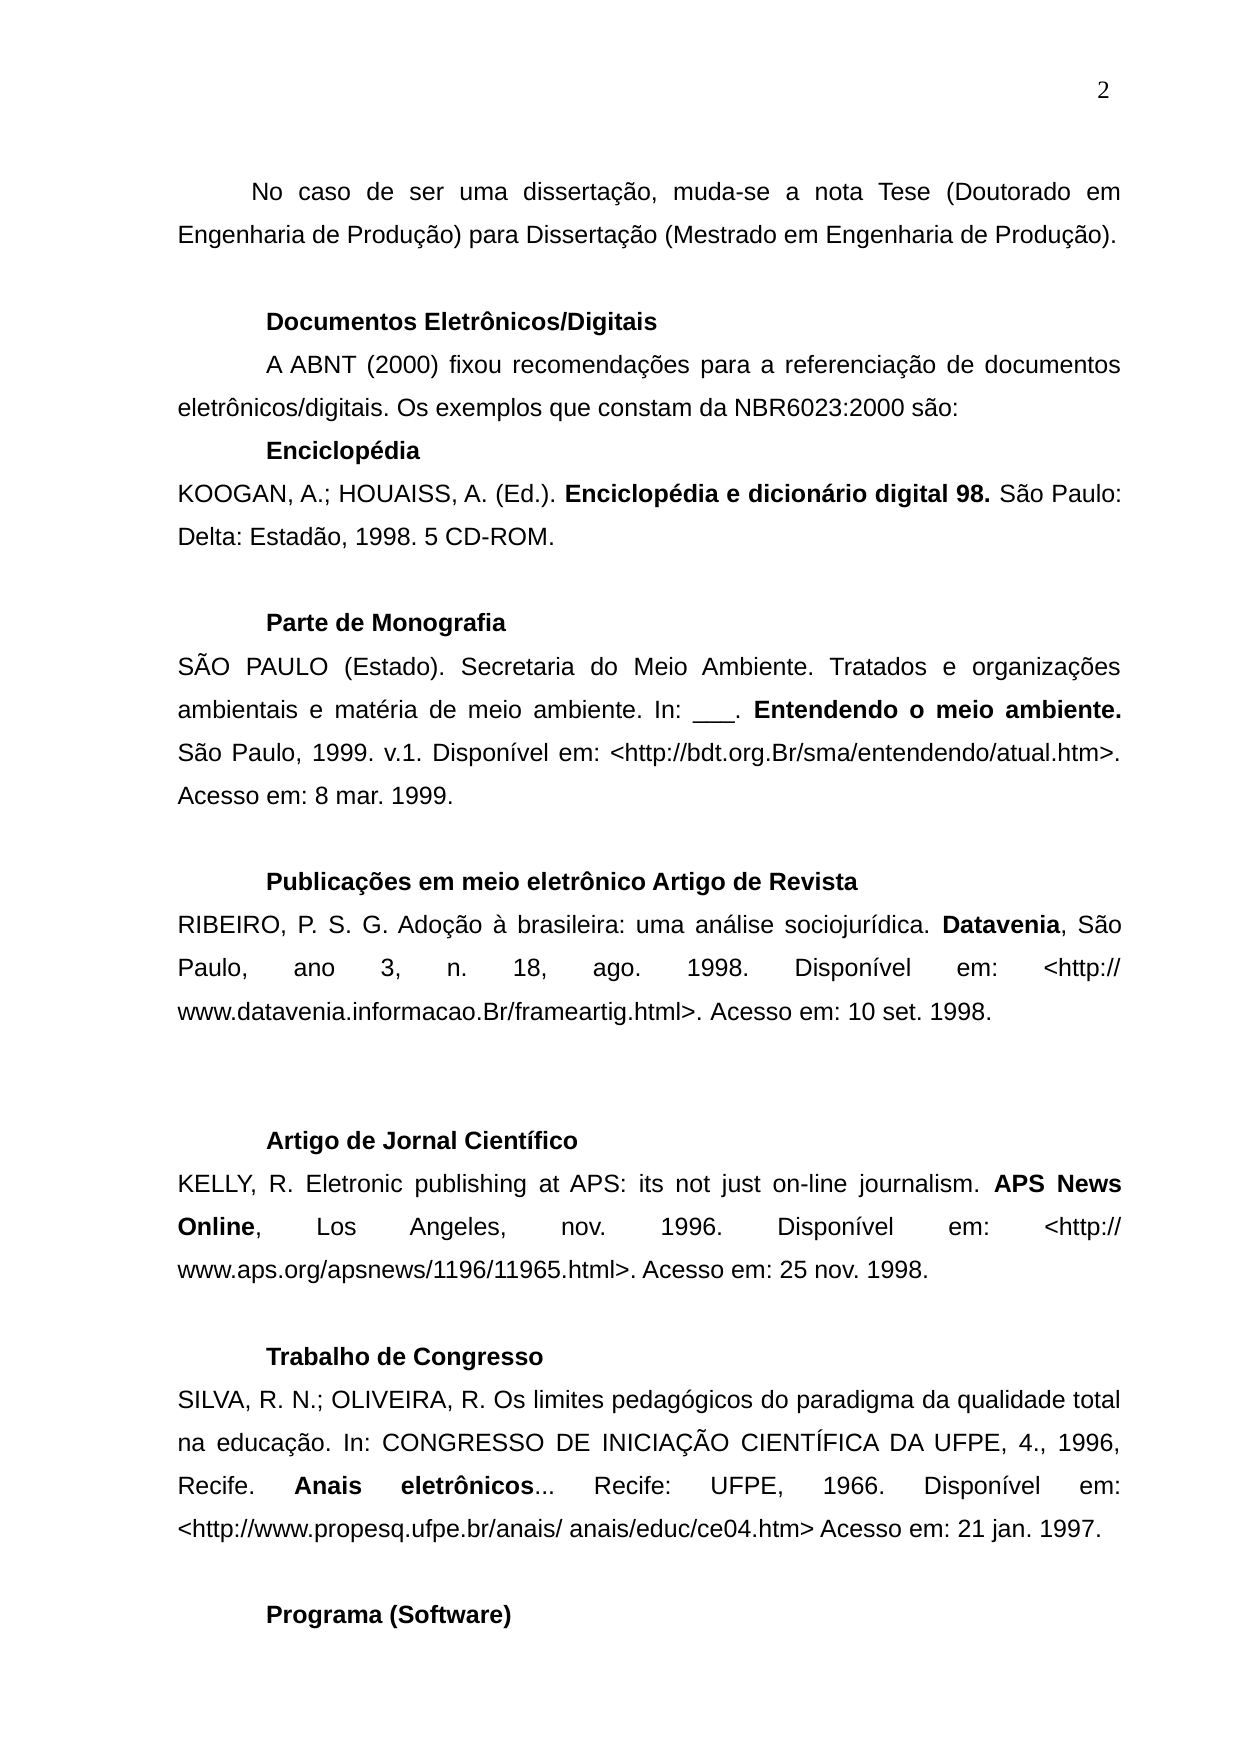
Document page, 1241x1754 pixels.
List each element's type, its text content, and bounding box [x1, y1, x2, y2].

text Documentos Eletrônicos/Digitais [177, 307, 1122, 335]
text KELLY, R. Eletronic publishing at APS: its not just on-line journalism. APS News Online, Los Angeles, nov. 1996. Disponível em: <http:// www.aps.org/apsnews/1196/11965.html>. Acesso em: 25 nov. 1998. [177, 1169, 1122, 1284]
text Publicações em meio eletrônico Artigo de Revista [177, 867, 1122, 896]
text KOOGAN, A.; HOUAISS, A. (Ed.). Enciclopédia e dicionário digital 98. São Paulo: Delta: Estadão, 1998. 5 CD-ROM. [177, 479, 1122, 551]
text A ABNT (2000) fixou recomendações para a referenciação de documentos eletrônicos/digitais. Os exemplos que constam da NBR6023:2000 são: [177, 350, 1122, 422]
text No caso de ser uma dissertação, muda-se a nota Tese (Doutorado em Engenharia de Produção) para Dissertação (Mestrado em Engenharia de Produção). [177, 177, 1122, 249]
text RIBEIRO, P. S. G. Adoção à brasileira: uma análise sociojurídica. Datavenia, São Paulo, ano 3, n. 18, ago. 1998. Disponível em: <http:// www.datavenia.informacao.Br/frameartig.html>. Acesso em: 10 set. 1998. [177, 910, 1122, 1025]
text SÃO PAULO (Estado). Secretaria do Meio Ambiente. Tratados e organizações ambientais e matéria de meio ambiente. In: ___. Entendendo o meio ambiente. São Paulo, 1999. v.1. Disponível em: <http://bdt.org.Br/sma/entendendo/atual.htm>. Acesso em: 8 mar. 1999. [177, 652, 1122, 810]
text Artigo de Jornal Científico [177, 1126, 1122, 1155]
text SILVA, R. N.; OLIVEIRA, R. Os limites pedagógicos do paradigma da qualidade total na educação. In: CONGRESSO DE INICIAÇÃO CIENTÍFICA DA UFPE, 4., 1996, Recife. Anais eletrônicos... Recife: UFPE, 1966. Disponível em: <http://www.propesq.ufpe.br/anais/ anais/educ/ce04.htm> Acesso em: 21 jan. 1997. [177, 1385, 1122, 1543]
text Programa (Software) [177, 1600, 1122, 1629]
text Parte de Monografia [177, 608, 1122, 637]
text Trabalho de Congresso [177, 1342, 1122, 1370]
text Enciclopédia [177, 436, 1122, 465]
